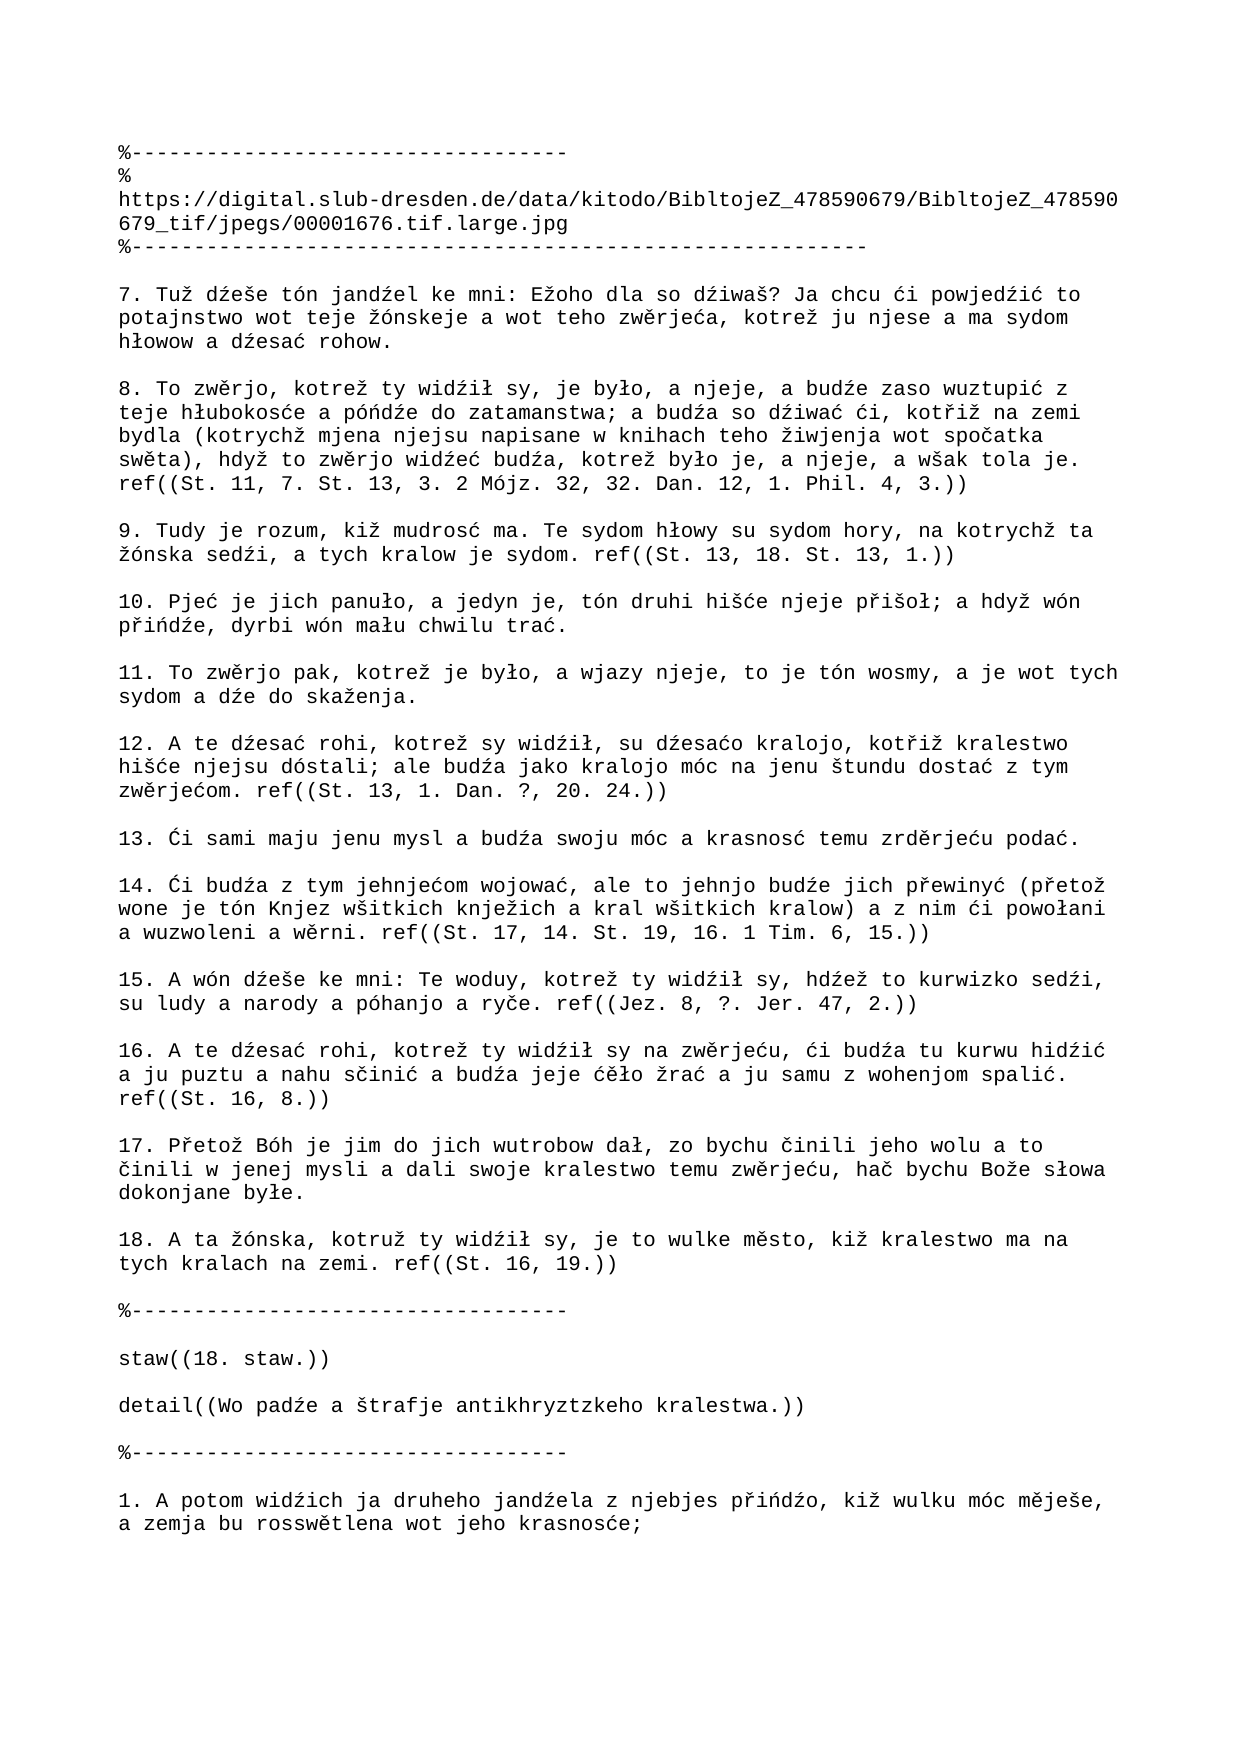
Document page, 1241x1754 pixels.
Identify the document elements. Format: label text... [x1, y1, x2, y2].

text 15. A wón dźeše ke mni: Te woduy, kotrež ty widźił sy, hdźež to kurwizko sedźi, su ludy a narody a póhanjo a ryče. ref((Jez. 8, ?. Jer. 47, 2.)) [118, 969, 1122, 1017]
text 1. A potom widźich ja druheho jandźela z njebjes přińdźo, kiž wulku móc měješe, a zemja bu rosswětlena wot jeho krasnosće; [118, 1489, 1122, 1537]
text 12. A te dźesać rohi, kotrež sy widźił, su dźesaćo kralojo, kotřiž kralestwo hišće njejsu dóstali; ale budźa jako kralojo móc na jenu štundu dostać z tym zwěrjećom. ref((St. 13, 1. Dan. ?, 20. 24.)) [118, 733, 1122, 804]
text detail((Wo padźe a štrafje antikhryztzkeho kralestwa.)) [118, 1395, 1122, 1419]
text 14. Ći budźa z tym jehnjećom wojować, ale to jehnjo budźe jich přewinyć (přetož wone je tón Knjez wšitkich knježich a kral wšitkich kralow) a z nim ći powołani a wuzwoleni a wěrni. ref((St. 17, 14. St. 19, 16. 1 Tim. 6, 15.)) [118, 875, 1122, 946]
text %----------------------------------- [118, 1300, 1122, 1324]
text %----------------------------------------------------------- [118, 236, 1122, 260]
text 16. A te dźesać rohi, kotrež ty widźił sy na zwěrjeću, ći budźa tu kurwu hidźić a ju puztu a nahu sčinić a budźa jeje ćěło žrać a ju samu z wohenjom spalić. ref((St. 16, 8.)) [118, 1040, 1122, 1111]
text 17. Přetož Bóh je jim do jich wutrobow dał, zo bychu činili jeho wolu a to činili w jenej mysli a dali swoje kralestwo temu zwěrjeću, hač bychu Bože słowa dokonjane byłe. [118, 1135, 1122, 1206]
text staw((18. staw.)) [118, 1348, 1122, 1371]
text %----------------------------------- [118, 142, 1122, 165]
text 18. A ta žónska, kotruž ty widźił sy, je to wulke město, kiž kralestwo ma na tych kralach na zemi. ref((St. 16, 19.)) [118, 1229, 1122, 1277]
text %----------------------------------- [118, 1442, 1122, 1466]
text 7. Tuž dźeše tón jandźel ke mni: Ežoho dla so dźiwaš? Ja chcu ći powjedźić to potajnstwo wot teje žónskeje a wot teho zwěrjeća, kotrež ju njese a ma sydom hłowow a dźesać rohow. [118, 284, 1122, 354]
text 10. Pjeć je jich panuło, a jedyn je, tón druhi hišće njeje přišoł; a hdyž wón přińdźe, dyrbi wón mału chwilu trać. [118, 591, 1122, 638]
text 11. To zwěrjo pak, kotrež je było, a wjazy njeje, to je tón wosmy, a je wot tych sydom a dźe do skaženja. [118, 662, 1122, 709]
text % https://digital.slub-dresden.de/data/kitodo/BibltojeZ_478590679/BibltojeZ_478590679_tif/jpegs/00001676.tif.large.jpg [118, 165, 1122, 236]
text 8. To zwěrjo, kotrež ty widźił sy, je było, a njeje, a budźe zaso wuztupić z teje hłubokosće a póńdźe do zatamanstwa; a budźa so dźiwać ći, kotřiž na zemi bydla (kotrychž mjena njejsu napisane w knihach teho žiwjenja wot spočatka swěta), hdyž to zwěrjo widźeć budźa, kotrež było je, a njeje, a wšak tola je. ref((St. 11, 7. St. 13, 3. 2 Mójz. 32, 32. Dan. 12, 1. Phil. 4, 3.)) [118, 378, 1122, 496]
text 13. Ći sami maju jenu mysl a budźa swoju móc a krasnosć temu zrděrjeću podać. [118, 827, 1122, 851]
text 9. Tudy je rozum, kiž mudrosć ma. Te sydom hłowy su sydom hory, na kotrychž ta žónska sedźi, a tych kralow je sydom. ref((St. 13, 18. St. 13, 1.)) [118, 520, 1122, 567]
